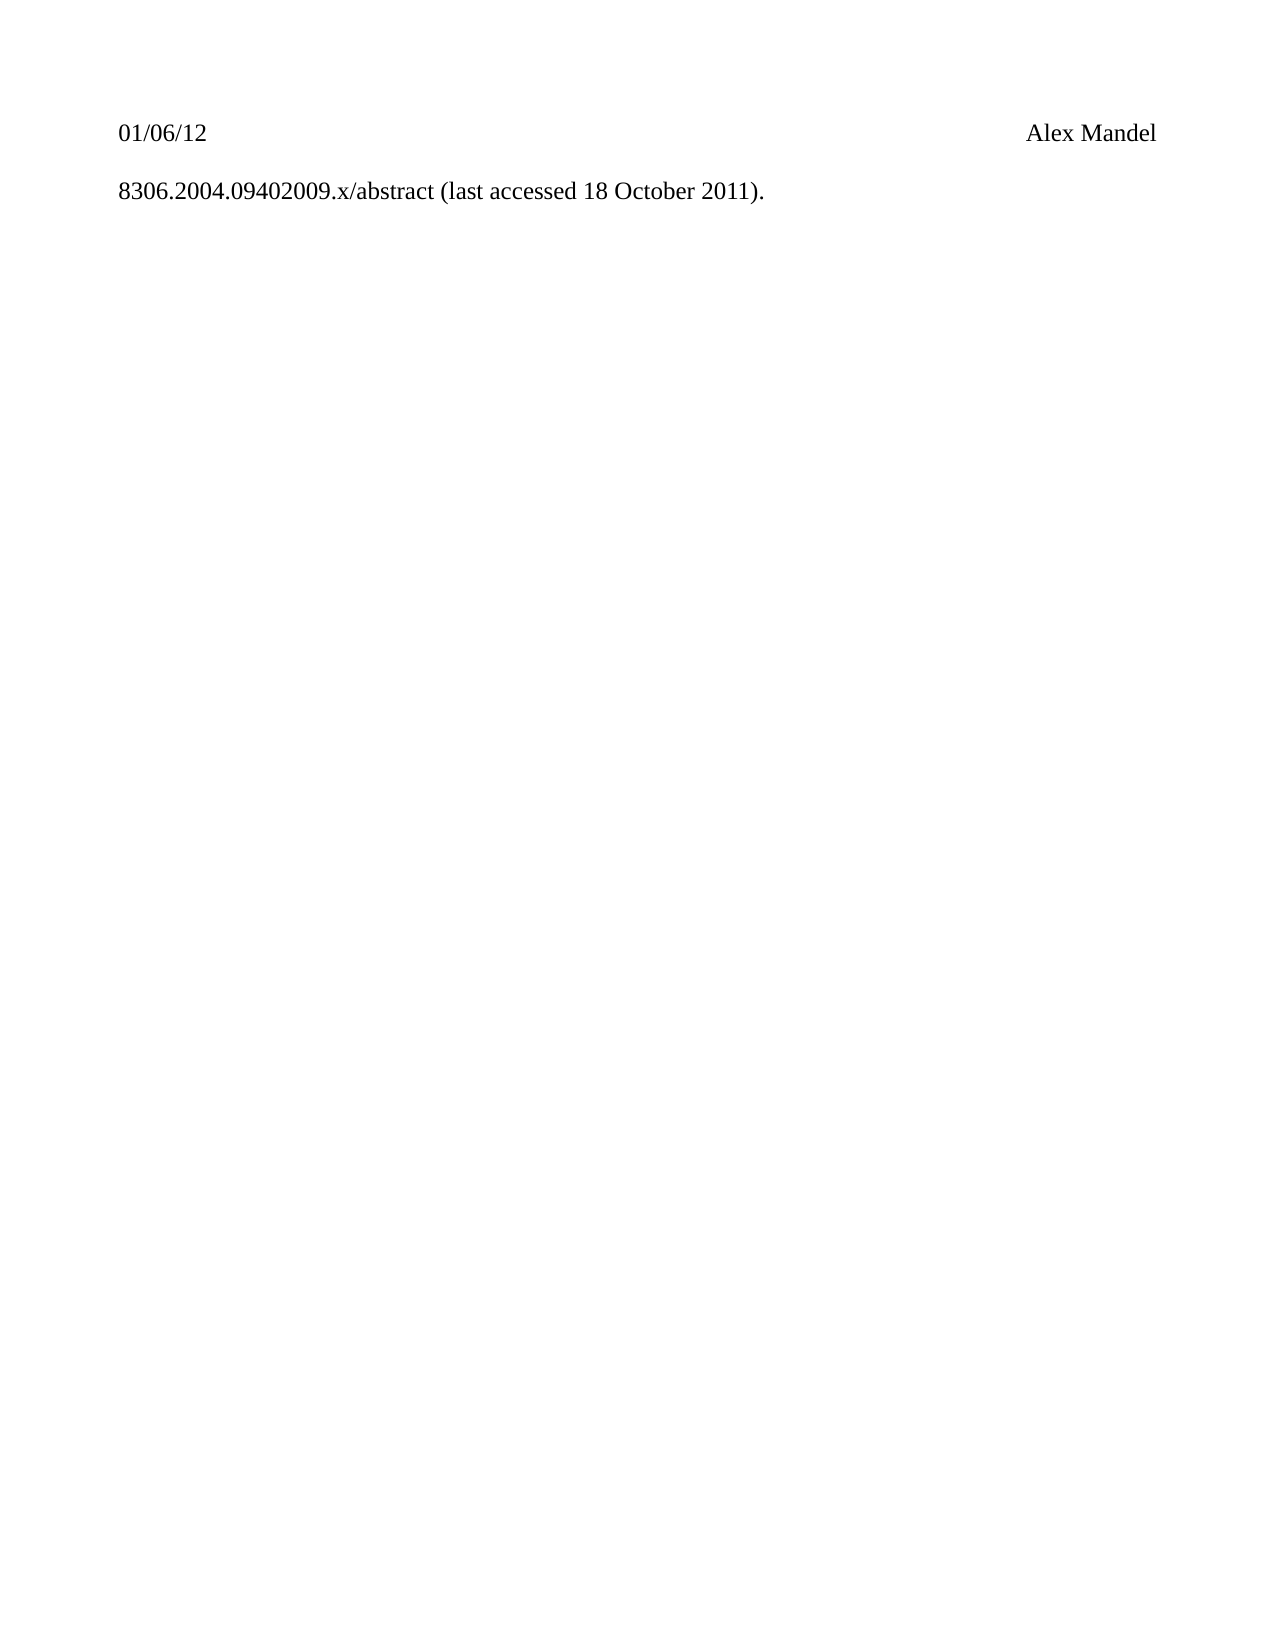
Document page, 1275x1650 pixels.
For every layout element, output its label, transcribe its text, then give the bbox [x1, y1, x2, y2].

text 8306.2004.09402009.x/abstract (last accessed 18 October 2011). [118, 176, 1157, 205]
